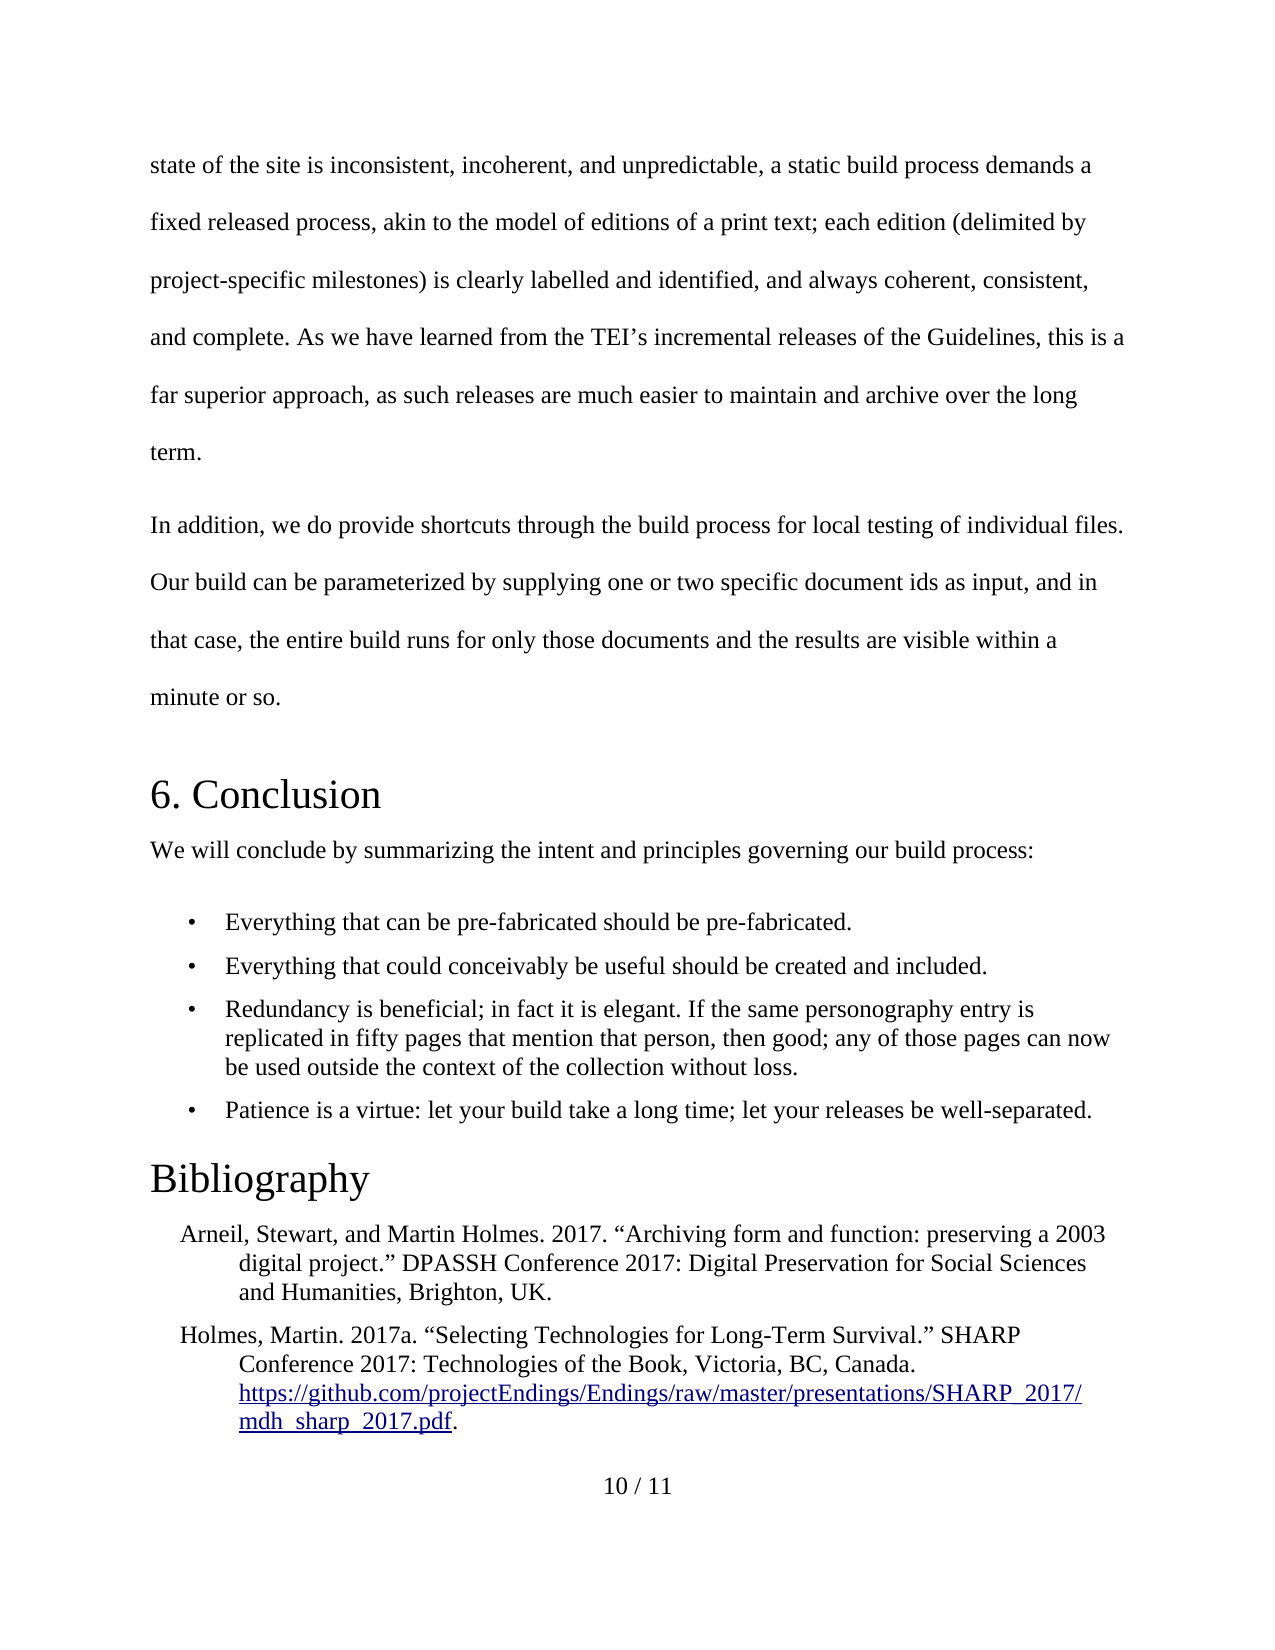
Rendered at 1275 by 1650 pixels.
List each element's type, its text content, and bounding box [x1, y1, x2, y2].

text Arneil, Stewart, and Martin Holmes. 2017. “Archiving form and function: preserving a 2003 digital project.” DPASSH Conference 2017: Digital Preservation for Social Sciences and Humanities, Brighton, UK. [179, 1219, 1125, 1305]
list Everything that can be pre-fabricated should be pre-fabricated. [187, 907, 1125, 936]
list Redundancy is beneficial; in fact it is elegant. If the same personography entry is replicated in fifty pages that mention that person, then good; any of those pages can now be used outside the context of the collection without loss. [187, 994, 1125, 1081]
list Everything that could conceivably be useful should be created and included. [187, 951, 1125, 979]
text Bibliography [150, 1153, 1125, 1201]
list Patience is a virtue: let your build take a long time; let your releases be well-separated. [187, 1095, 1125, 1124]
text state of the site is inconsistent, incoherent, and unpredictable, a static build process demands a fixed released process, akin to the model of editions of a print text; each edition (delimited by project-specific milestones) is clearly labelled and identified, and always coherent, consistent, and complete. As we have learned from the TEI’s incremental releases of the Guidelines, this is a far superior approach, as such releases are much easier to maintain and archive over the long term. [150, 150, 1125, 466]
text Holmes, Martin. 2017a. “Selecting Technologies for Long-Term Survival.” SHARP Conference 2017: Technologies of the Book, Victoria, BC, Canada. https://github.com/projectEndings/Endings/raw/master/presentations/SHARP_2017/mdh_sharp_2017.pdf. [179, 1320, 1125, 1435]
subtitle 6. Conclusion [150, 769, 1125, 817]
text In addition, we do provide shortcuts through the build process for local testing of individual files. Our build can be parameterized by supplying one or two specific document ids as input, and in that case, the entire build runs for only those documents and the results are visible within a minute or so. [150, 510, 1125, 711]
text We will conclude by summarizing the intent and principles governing our build process: [150, 835, 1125, 864]
